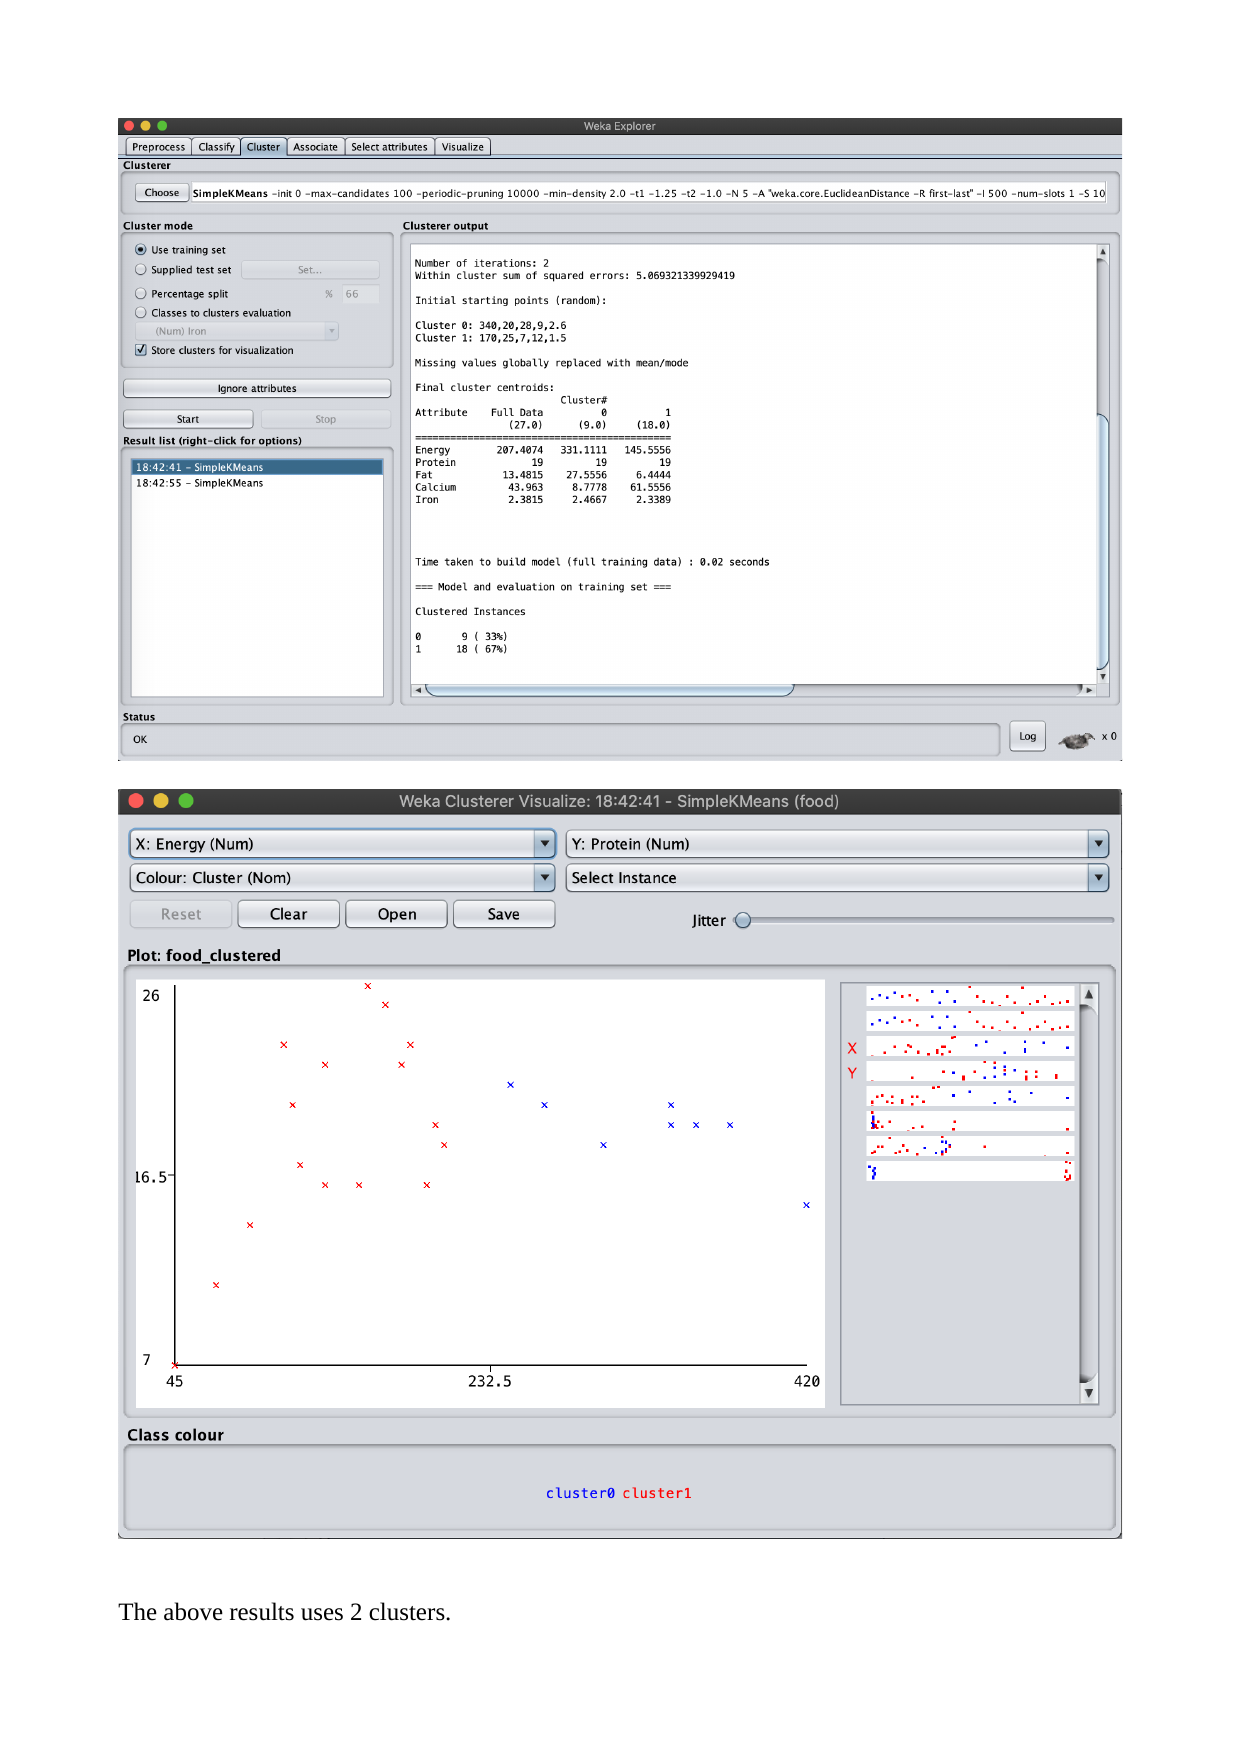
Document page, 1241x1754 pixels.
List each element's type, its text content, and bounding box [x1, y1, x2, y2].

picture [118, 118, 1123, 761]
picture [118, 789, 1123, 1539]
text The above results uses 2 clusters. [118, 1597, 1122, 1625]
